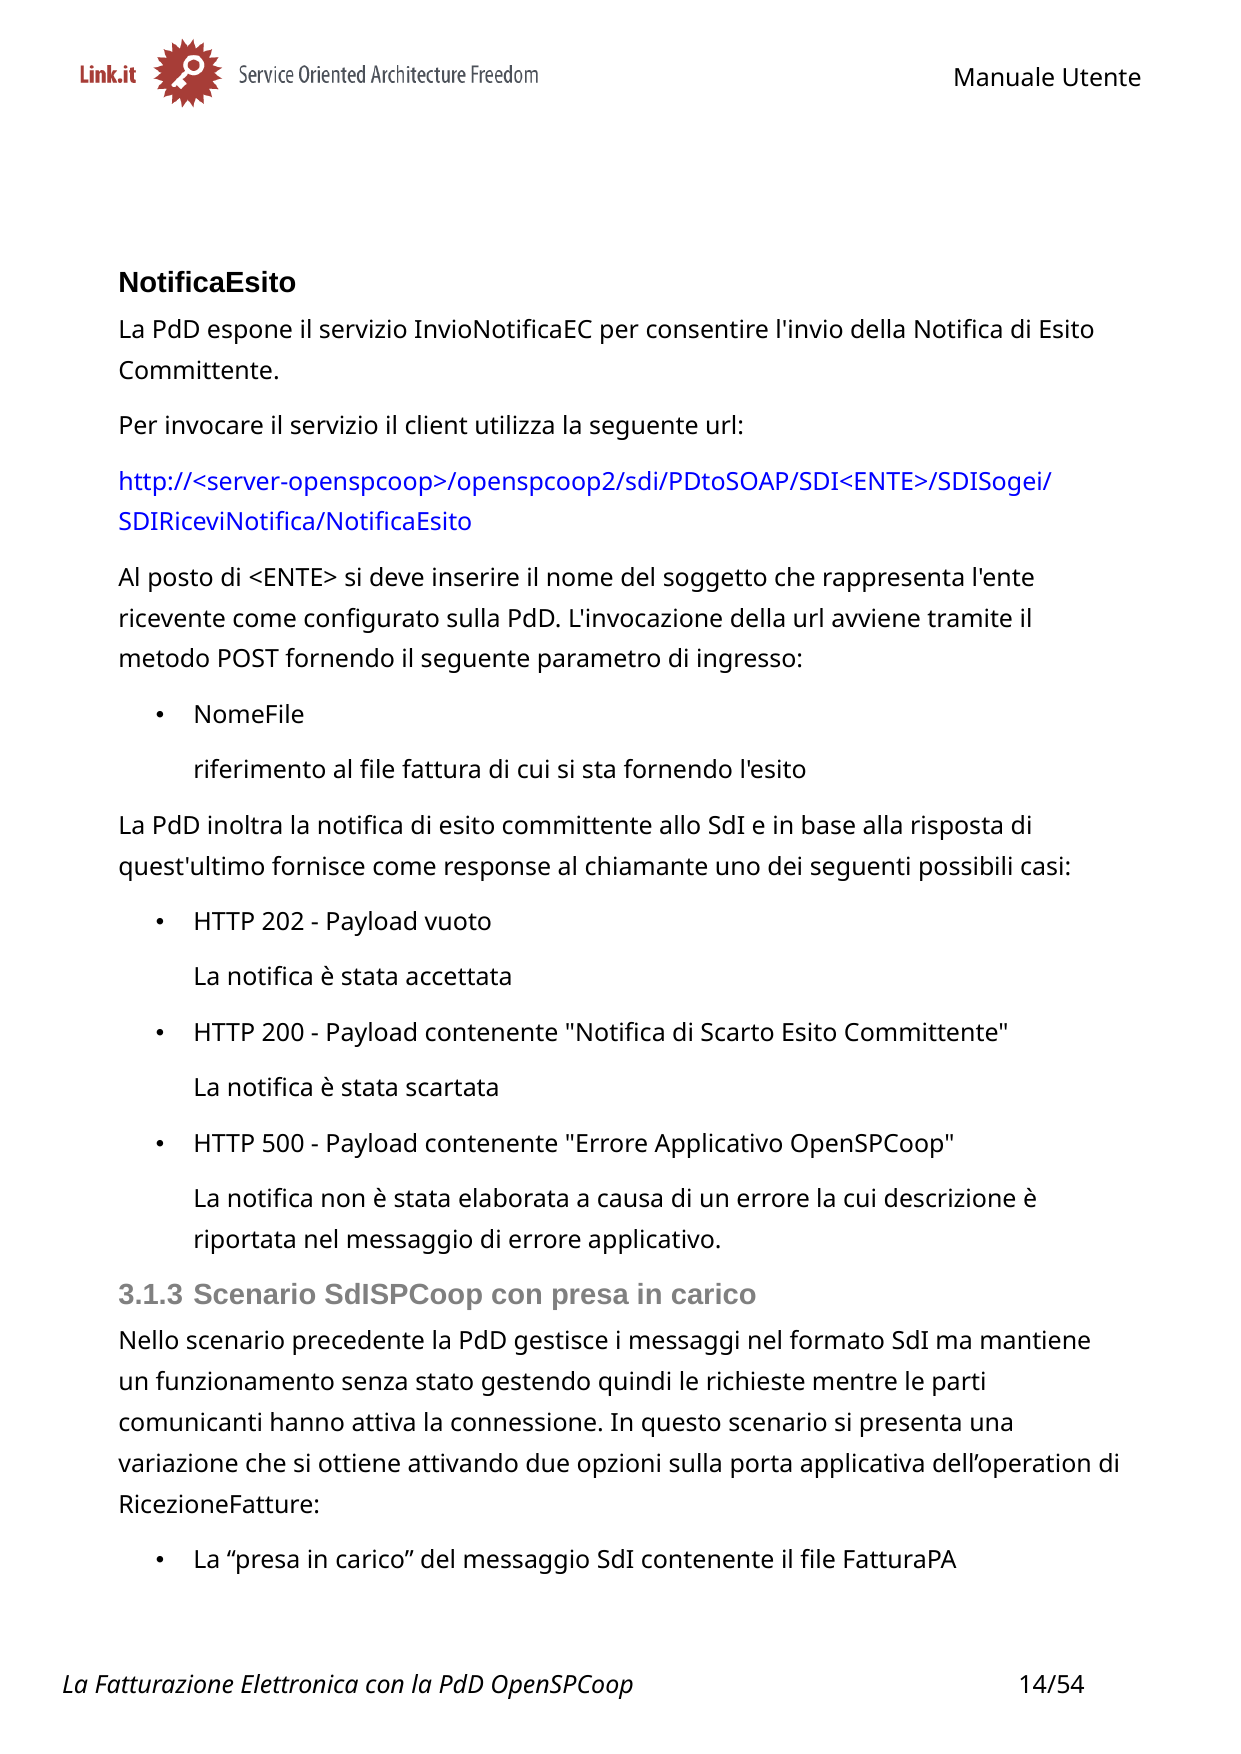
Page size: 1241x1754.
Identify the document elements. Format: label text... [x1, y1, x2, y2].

list NomeFile [156, 697, 1122, 731]
list La notifica non è stata elaborata a causa di un errore la cui descrizione è riportata nel messaggio di errore applicativo. [156, 1181, 1122, 1256]
text Al posto di <ENTE> si deve inserire il nome del soggetto che rappresenta l'ente ricevente come configurato sulla PdD. L'invocazione della url avviene tramite il metodo POST fornendo il seguente parametro di ingresso: [118, 559, 1122, 675]
list La notifica è stata scartata [156, 1070, 1122, 1104]
subtitle NotificaEsito [118, 266, 1122, 299]
text Nello scenario precedente la PdD gestisce i messaggi nel formato SdI ma mantiene un funzionamento senza stato gestendo quindi le richieste mentre le parti comunicanti hanno attiva la connessione. In questo scenario si presenta una variazione che si ottiene attivando due opzioni sulla porta applicativa dell’operation di RicezioneFatture: [118, 1323, 1122, 1520]
text La PdD espone il servizio InvioNotificaEC per consentire l'invio della Notifica di Esito Committente. [118, 312, 1122, 386]
text La PdD inoltra la notifica di esito committente allo SdI e in base alla risposta di quest'ultimo fornisce come response al chiamante uno dei seguenti possibili casi: [118, 807, 1122, 882]
subtitle Scenario SdISPCoop con presa in carico [118, 1277, 1122, 1311]
text http://<server-openspcoop>/openspcoop2/sdi/PDtoSOAP/SDI<ENTE>/SDISogei/SDIRiceviNotifica/NotificaEsito [118, 463, 1122, 538]
list La “presa in carico” del messaggio SdI contenente il file FatturaPA [156, 1542, 1122, 1576]
picture [1, 33, 602, 113]
text Per invocare il servizio il client utilizza la seguente url: [118, 408, 1122, 442]
list La notifica è stata accettata [156, 959, 1122, 993]
list riferimento al file fattura di cui si sta fornendo l'esito [156, 752, 1122, 786]
list HTTP 202 - Payload vuoto [156, 904, 1122, 938]
list HTTP 500 - Payload contenente "Errore Applicativo OpenSPCoop" [156, 1125, 1122, 1159]
list HTTP 200 - Payload contenente "Notifica di Scarto Esito Committente" [156, 1014, 1122, 1048]
